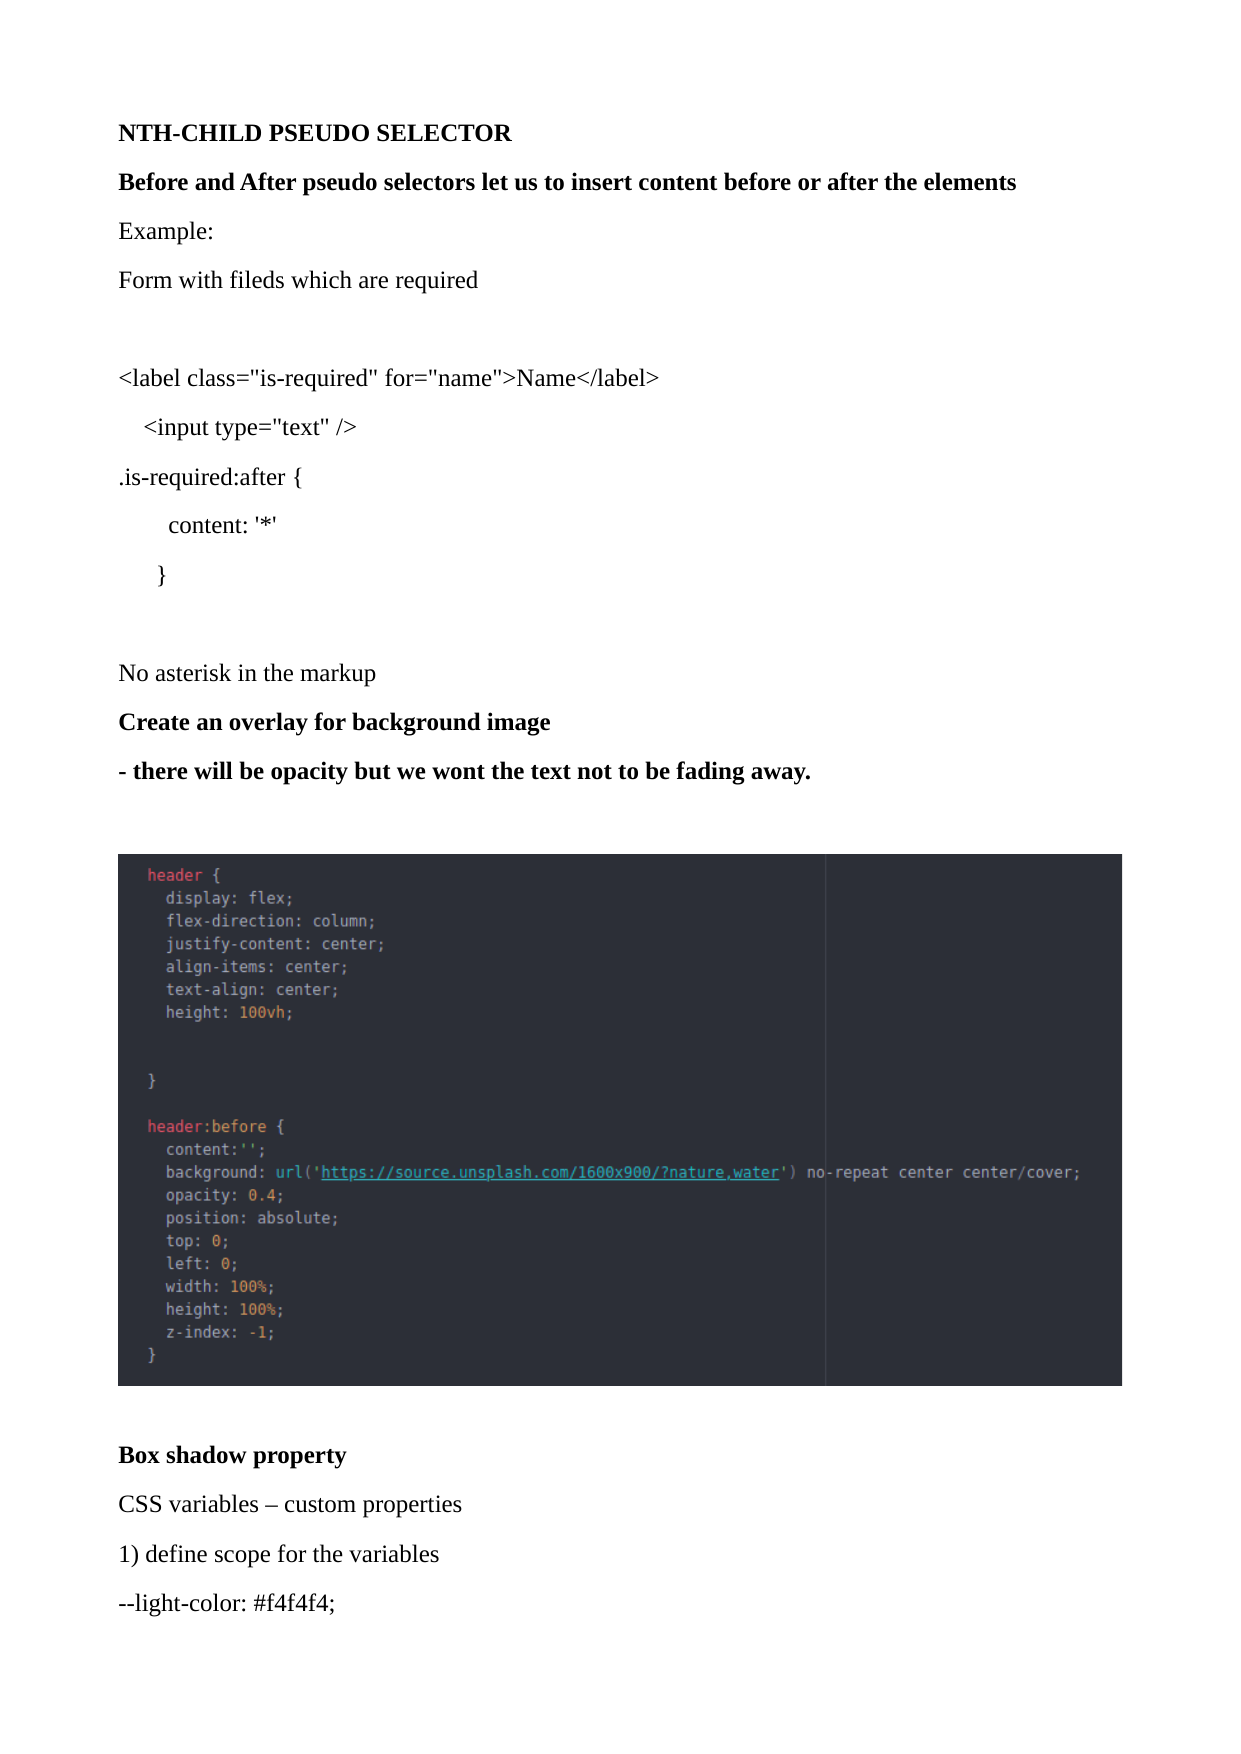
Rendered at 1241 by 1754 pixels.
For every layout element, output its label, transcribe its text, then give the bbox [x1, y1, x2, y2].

text Example: [118, 216, 1122, 245]
text Box shadow property [118, 1441, 1122, 1469]
text Before and After pseudo selectors let us to insert content before or after the elements [118, 167, 1122, 196]
text CSS variables – custom properties [118, 1489, 1122, 1518]
text Create an overlay for background image [118, 707, 1122, 736]
text .is-required:after { [118, 462, 1122, 490]
picture [118, 854, 1123, 1386]
text Form with fileds which are required [118, 265, 1122, 294]
text 1) define scope for the variables [118, 1539, 1122, 1567]
text NTH-CHILD PSEUDO SELECTOR [118, 118, 1122, 147]
text No asterisk in the markup [118, 658, 1122, 687]
text --light-color: #f4f4f4; [118, 1588, 1122, 1616]
text content: '*' [118, 511, 1122, 539]
text } [118, 560, 1122, 588]
text <label class="is-required" for="name">Name</label> [118, 363, 1122, 392]
text <input type="text" /> [118, 412, 1122, 441]
text - there will be opacity but we wont the text not to be fading away. [118, 756, 1122, 785]
